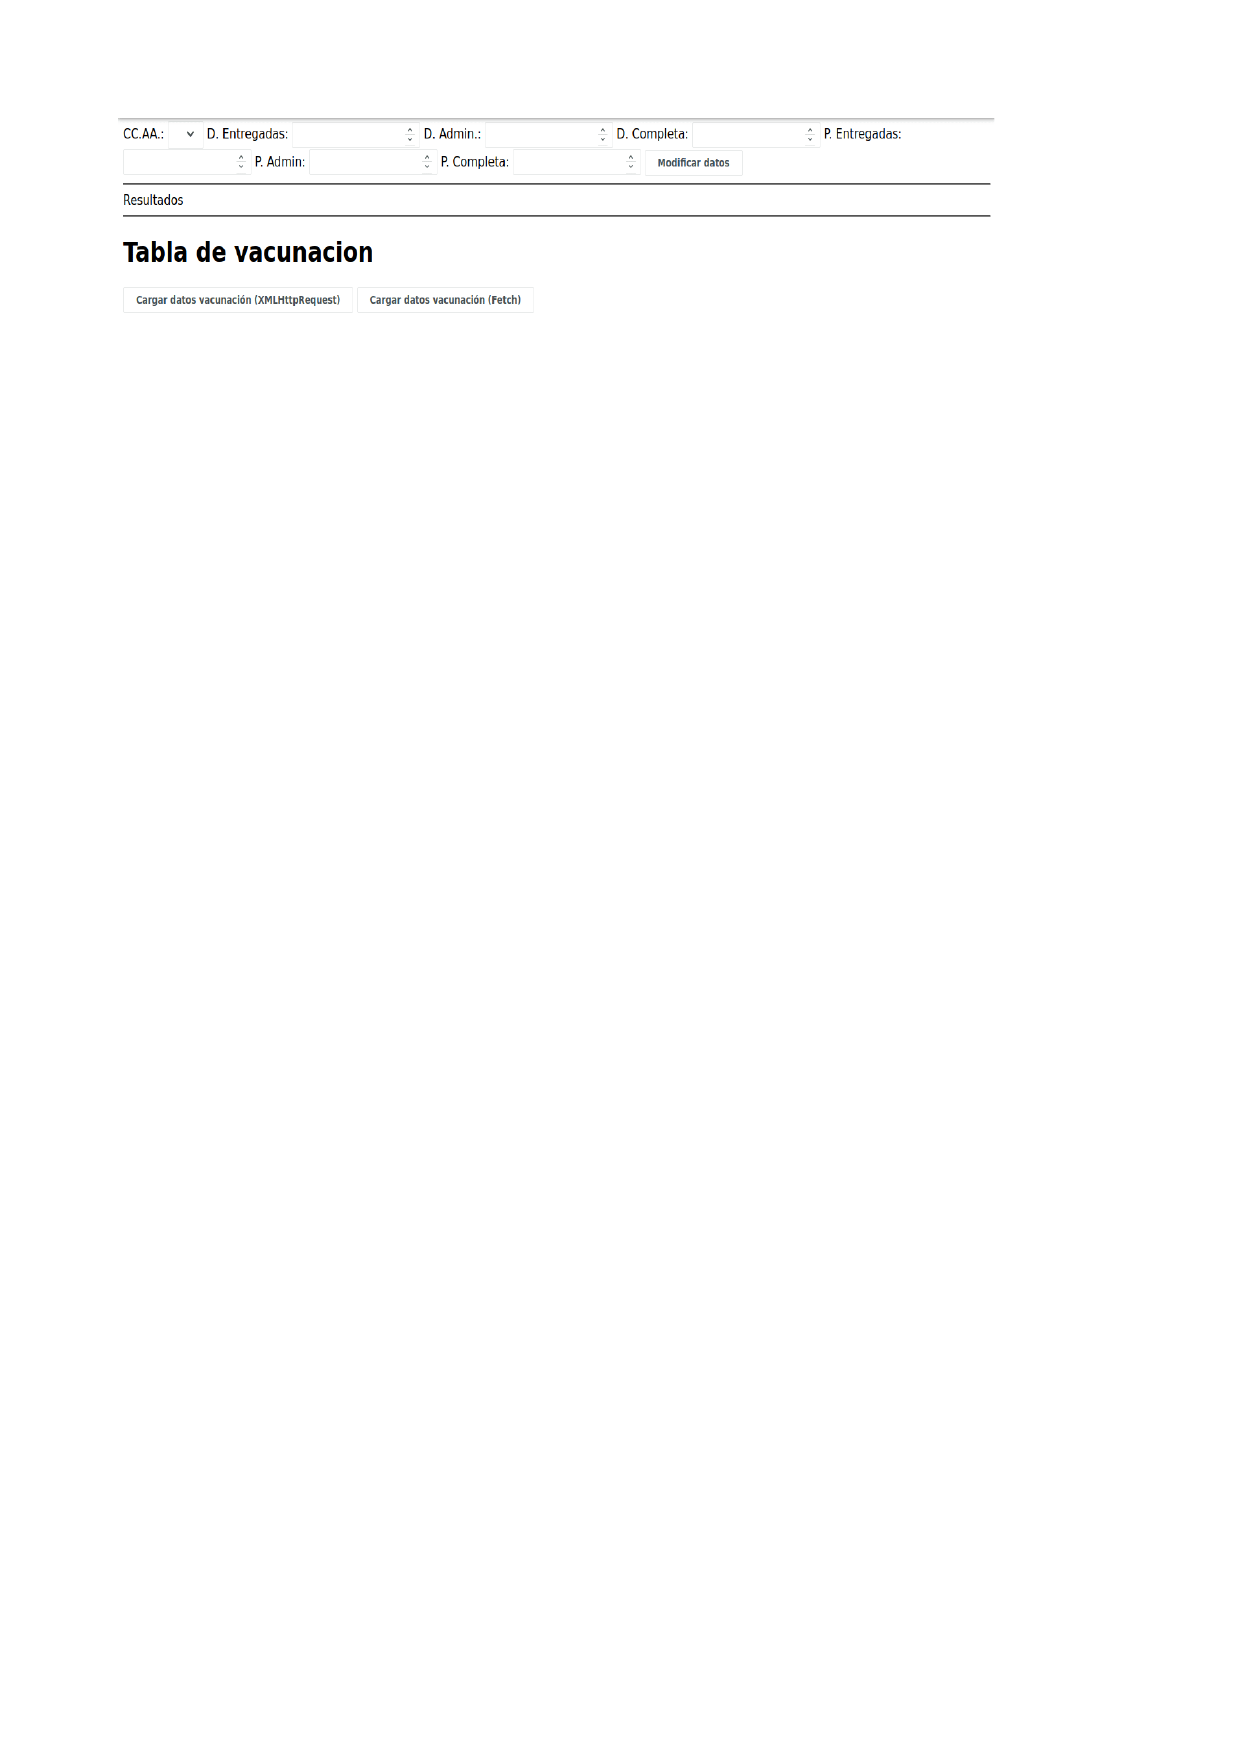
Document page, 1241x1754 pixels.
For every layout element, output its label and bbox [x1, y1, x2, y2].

picture [118, 118, 995, 863]
